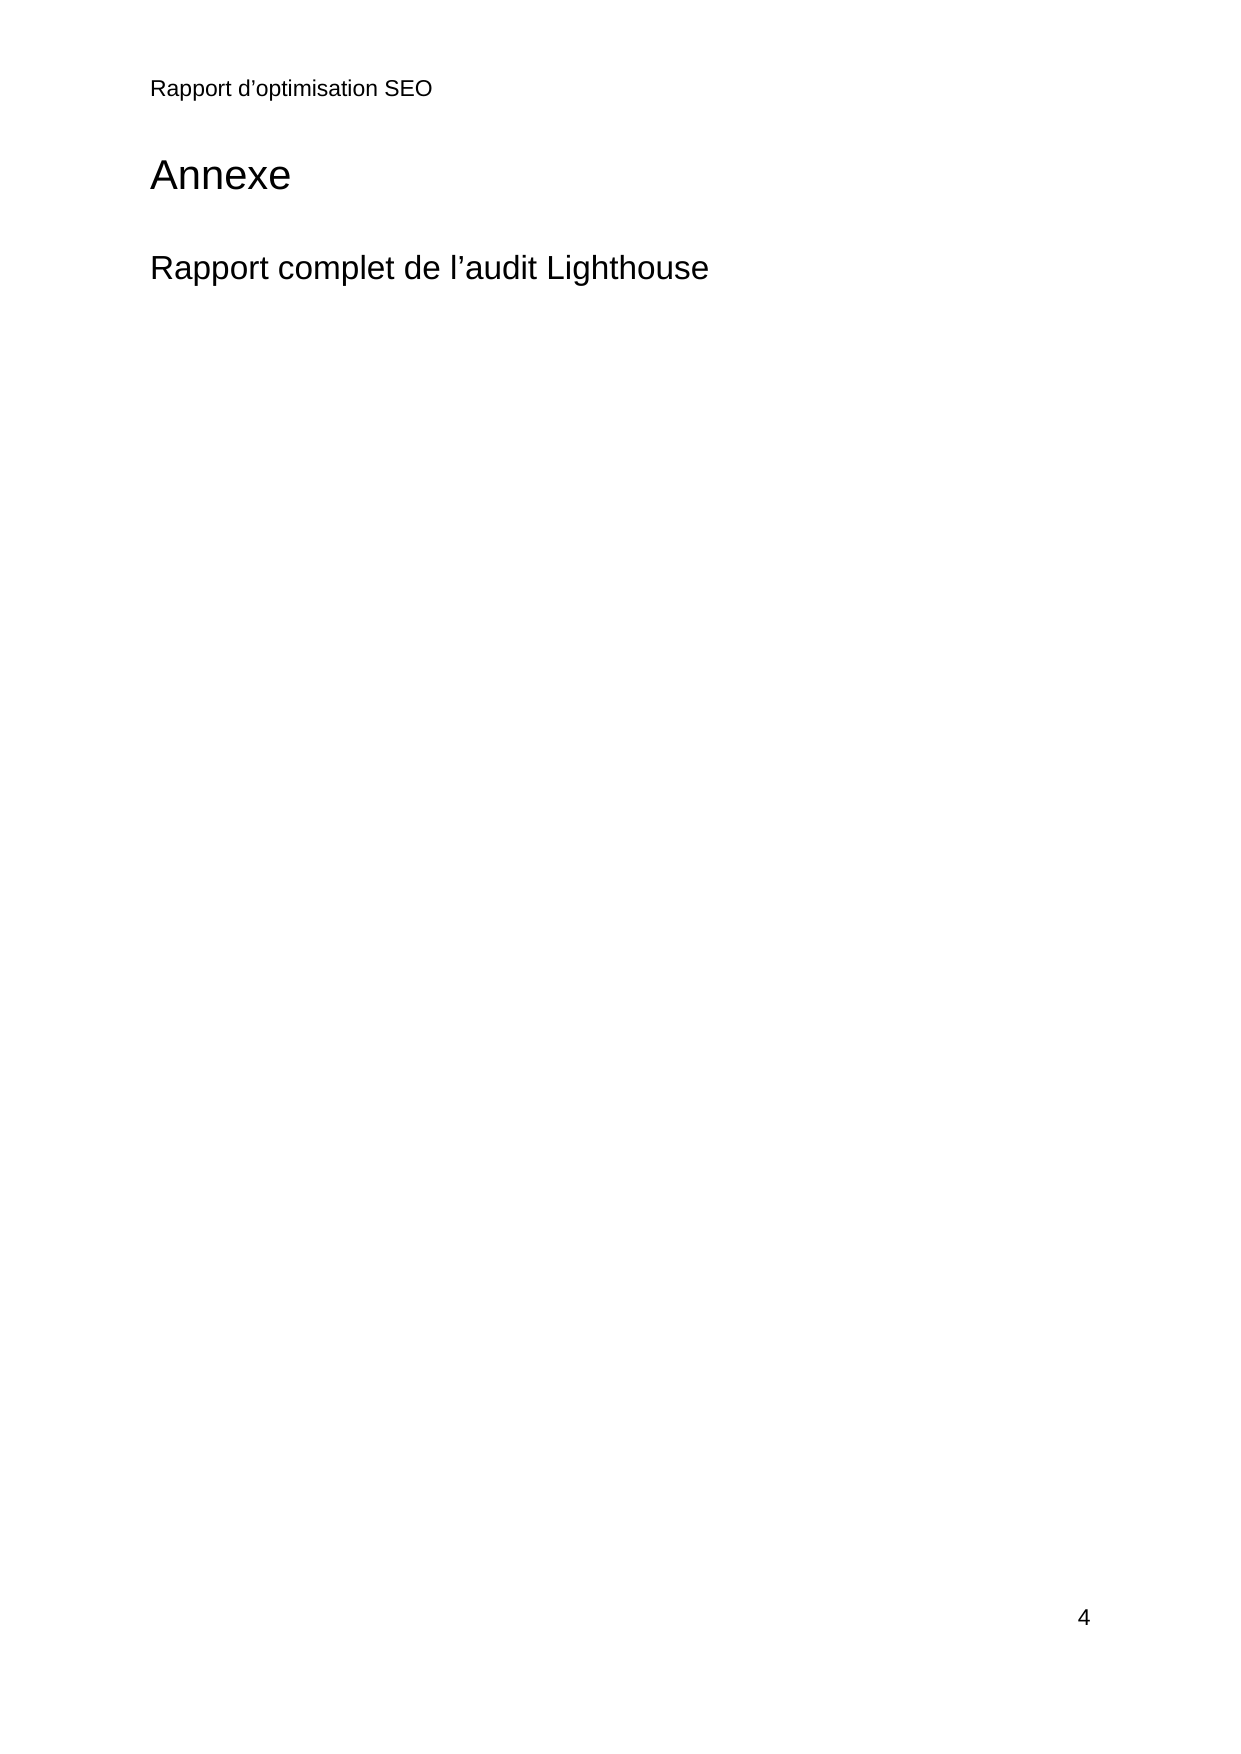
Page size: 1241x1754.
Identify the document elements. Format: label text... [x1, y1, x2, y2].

subtitle Rapport complet de l’audit Lighthouse [150, 248, 1090, 286]
subtitle Annexe [150, 150, 1090, 198]
